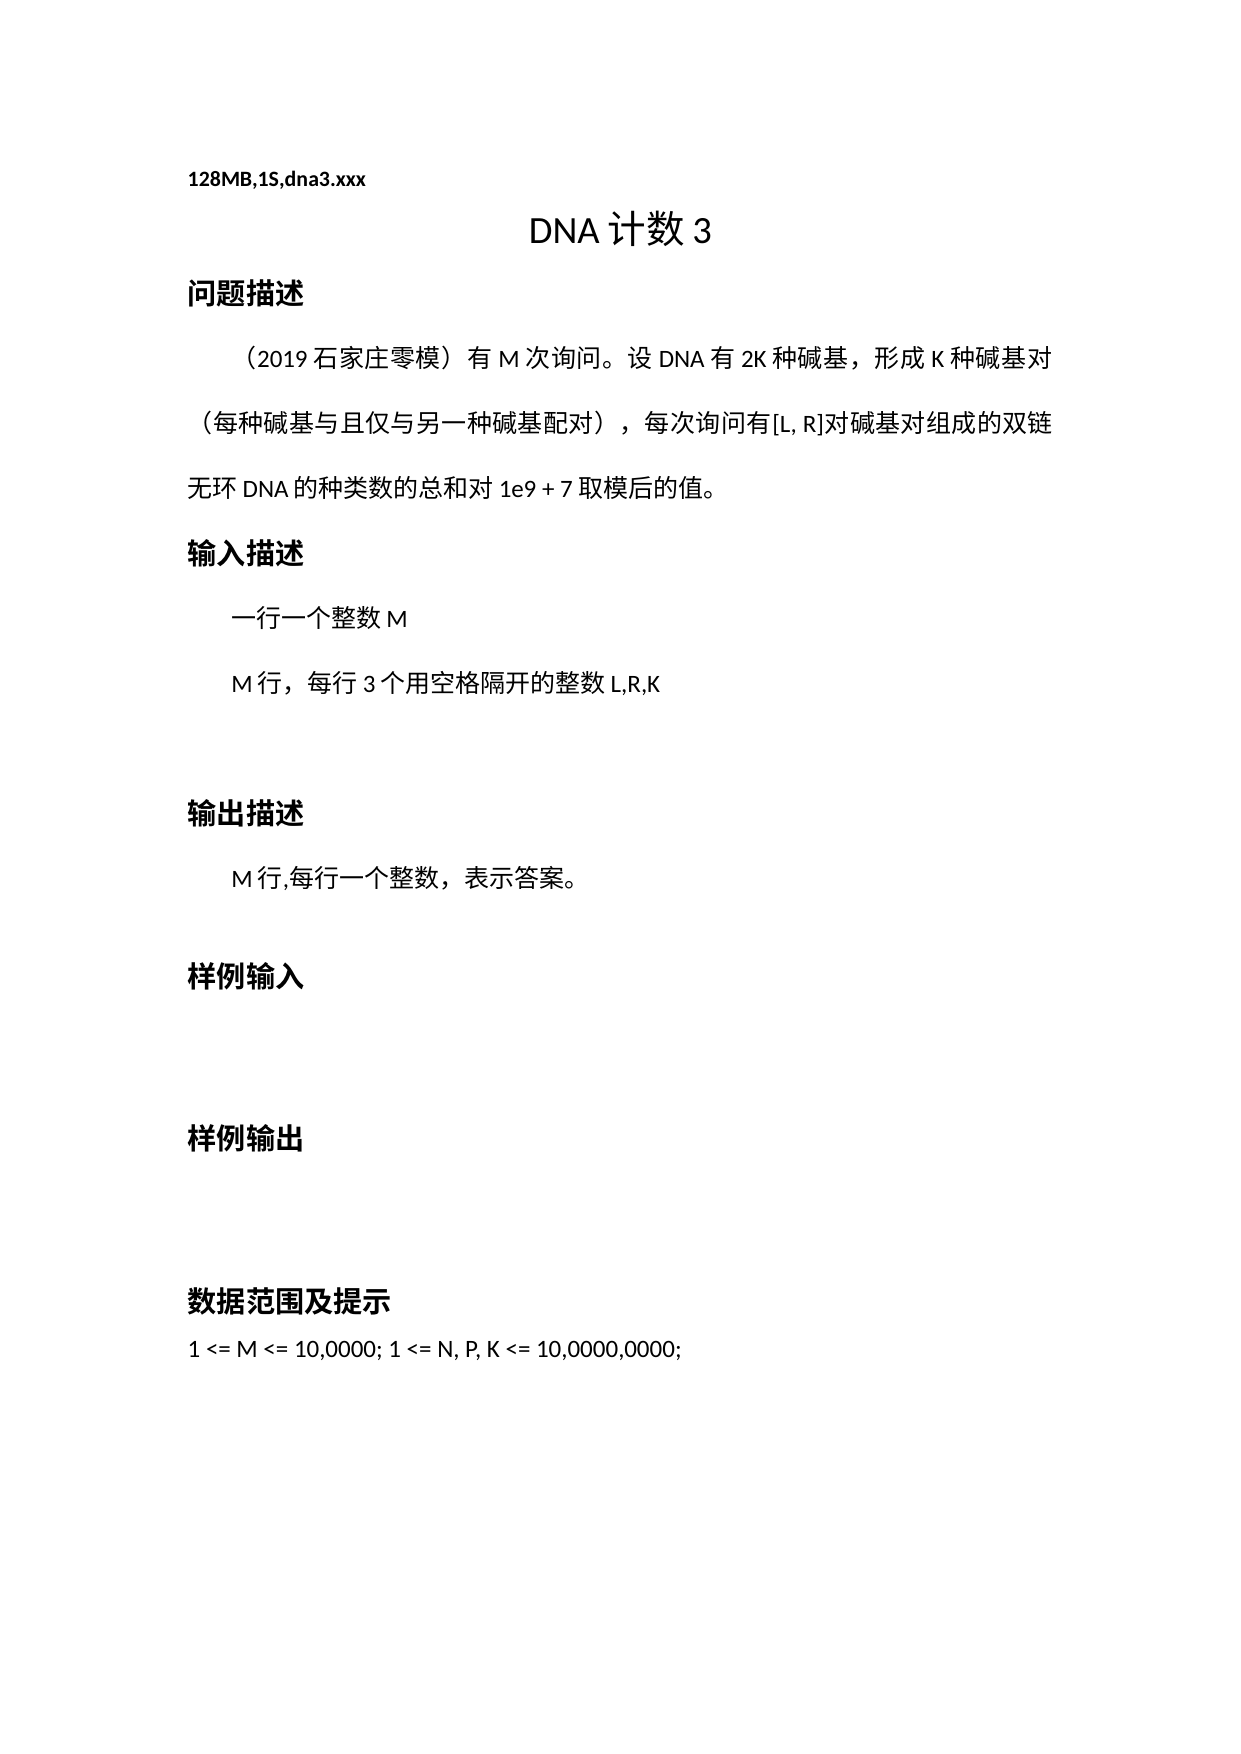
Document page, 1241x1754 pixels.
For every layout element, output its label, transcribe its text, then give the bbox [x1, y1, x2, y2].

text （2019石家庄零模）有M次询问。设DNA有2K种碱基，形成K种碱基对（每种碱基与且仅与另一种碱基配对），每次询问有[L, R]对碱基对组成的双链无环DNA的种类数的总和对1e9 + 7取模后的值。 [187, 324, 1053, 519]
text 输出描述 [187, 779, 1053, 844]
text 输入描述 [187, 519, 1053, 584]
text M行,每行一个整数，表示答案。 [187, 844, 1053, 909]
text 问题描述 [187, 259, 1053, 324]
text 128MB,1S,dna3.xxx [187, 162, 1053, 194]
text M行，每行3个用空格隔开的整数L,R,K [187, 649, 1053, 714]
text 样例输出 [187, 1104, 1053, 1169]
text 一行一个整数M [187, 584, 1053, 649]
text DNA计数3 [187, 194, 1053, 259]
text 1 <= M <= 10,0000; 1 <= N, P, K <= 10,0000,0000; [187, 1332, 1053, 1364]
text 数据范围及提示 [187, 1267, 1053, 1332]
text 样例输入 [187, 942, 1053, 1007]
